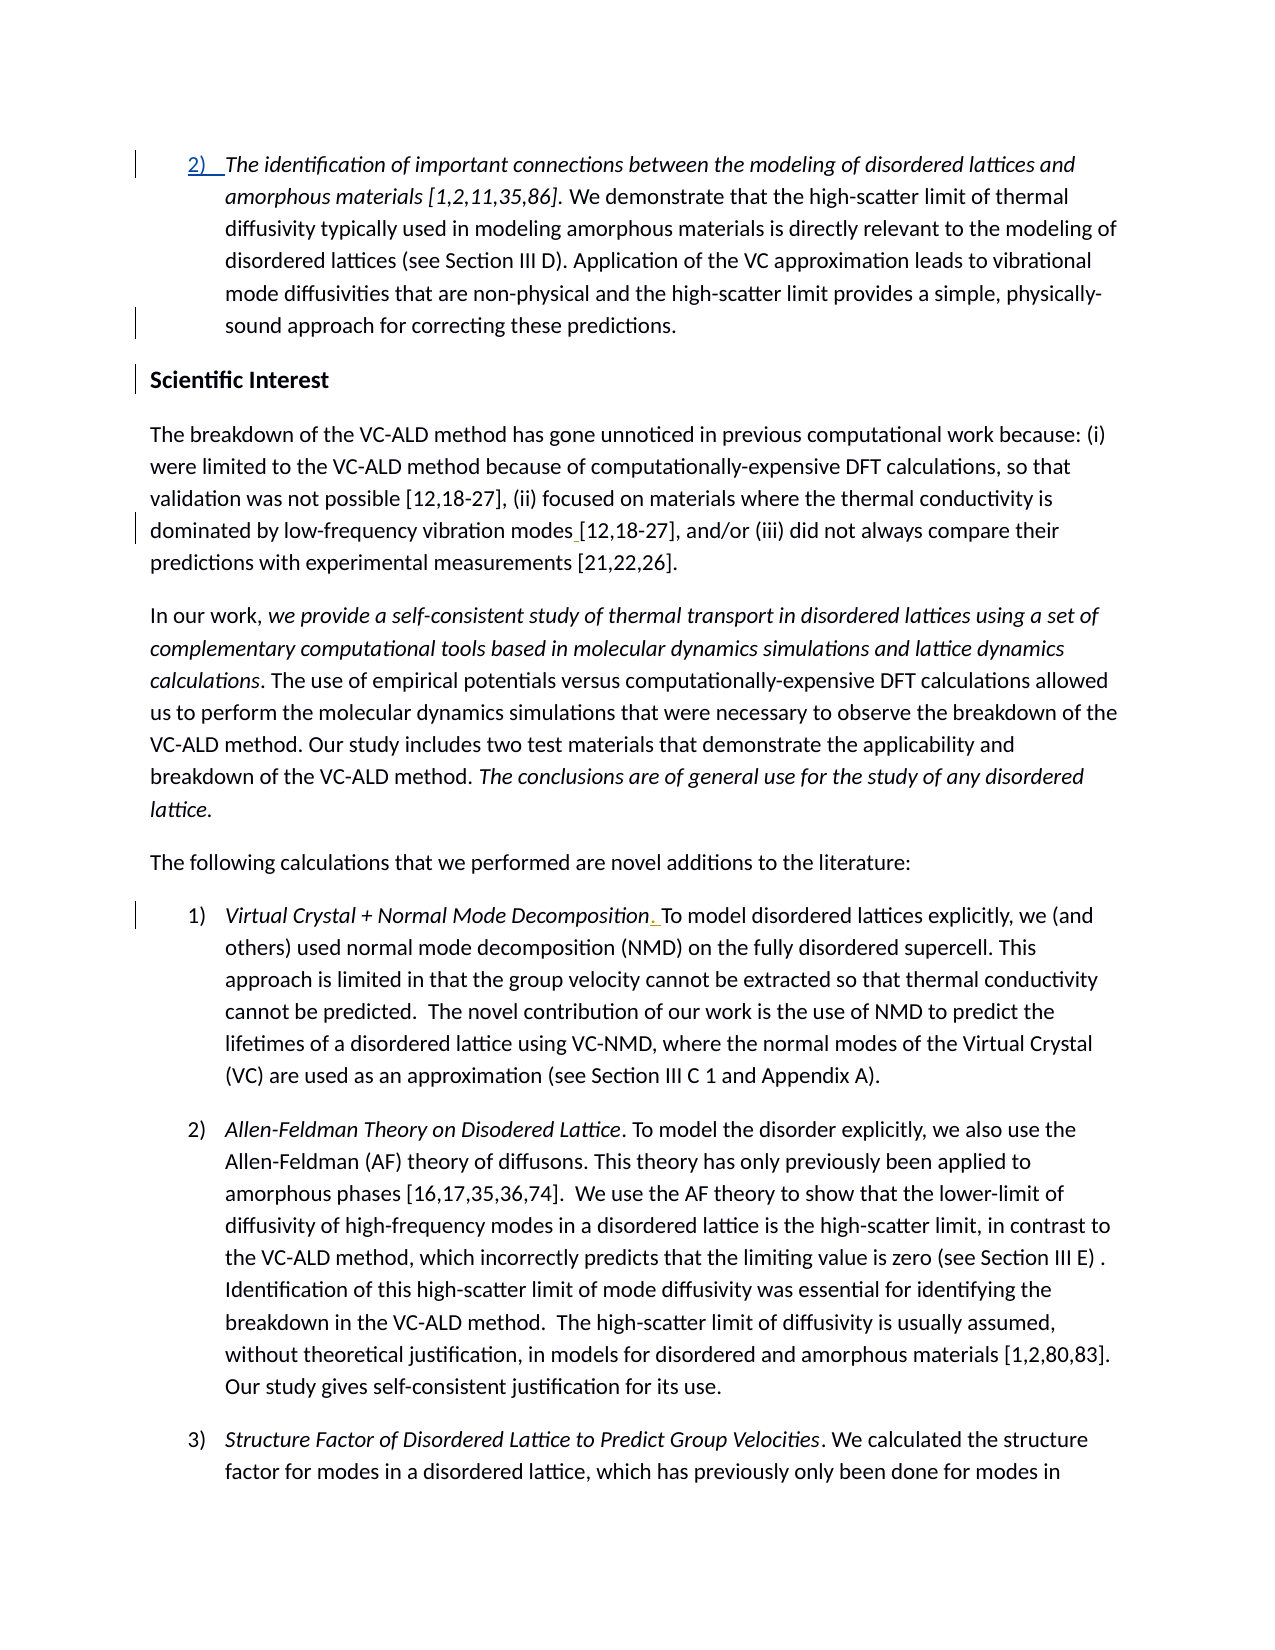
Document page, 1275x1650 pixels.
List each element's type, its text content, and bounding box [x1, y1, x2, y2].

text The breakdown of the VC-ALD method has gone unnoticed in previous computational work because: (i) were limited to the VC-ALD method because of computationally-expensive DFT calculations, so that validation was not possible [12,18-27], (ii) focused on materials where the thermal conductivity is dominated by low-frequency vibration modes [12,18-27], and/or (iii) did not always compare their predictions with experimental measurements [21,22,26]. [150, 420, 1125, 577]
list Allen-Feldman Theory on Disodered Lattice. To model the disorder explicitly, we also use the Allen-Feldman (AF) theory of diffusons. This theory has only previously been applied to amorphous phases [16,17,35,36,74]. We use the AF theory to show that the lower-limit of diffusivity of high-frequency modes in a disordered lattice is the high-scatter limit, in contrast to the VC-ALD method, which incorrectly predicts that the limiting value is zero (see Section III E) . Identification of this high-scatter limit of mode diffusivity was essential for identifying the breakdown in the VC-ALD method. The high-scatter limit of diffusivity is usually assumed, without theoretical justification, in models for disordered and amorphous materials [1,2,80,83]. Our study gives self-consistent justification for its use. [187, 1115, 1125, 1400]
list Virtual Crystal + Normal Mode Decomposition. To model disordered lattices explicitly, we (and others) used normal mode decomposition (NMD) on the fully disordered supercell. This approach is limited in that the group velocity cannot be extracted so that thermal conductivity cannot be predicted. The novel contribution of our work is the use of NMD to predict the lifetimes of a disordered lattice using VC-NMD, where the normal modes of the Virtual Crystal (VC) are used as an approximation (see Section III C 1 and Appendix A). [187, 901, 1125, 1090]
text The following calculations that we performed are novel additions to the literature: [150, 848, 1125, 876]
list Scientific Interest [150, 364, 1125, 394]
text In our work, we provide a self-consistent study of thermal transport in disordered lattices using a set of complementary computational tools based in molecular dynamics simulations and lattice dynamics calculations. The use of empirical potentials versus computationally-expensive DFT calculations allowed us to perform the molecular dynamics simulations that were necessary to observe the breakdown of the VC-ALD method. Our study includes two test materials that demonstrate the applicability and breakdown of the VC-ALD method. The conclusions are of general use for the study of any disordered lattice. [150, 602, 1125, 823]
list Structure Factor of Disordered Lattice to Predict Group Velocities. We calculated the structure factor for modes in a disordered lattice, which has previously only been done for modes in [187, 1425, 1125, 1485]
list The identification of important connections between the modeling of disordered lattices and amorphous materials [1,2,11,35,86]. We demonstrate that the high-scatter limit of thermal diffusivity typically used in modeling amorphous materials is directly relevant to the modeling of disordered lattices (see Section III D). Application of the VC approximation leads to vibrational mode diffusivities that are non-physical and the high-scatter limit provides a simple, physically-sound approach for correcting these predictions. [187, 150, 1125, 339]
